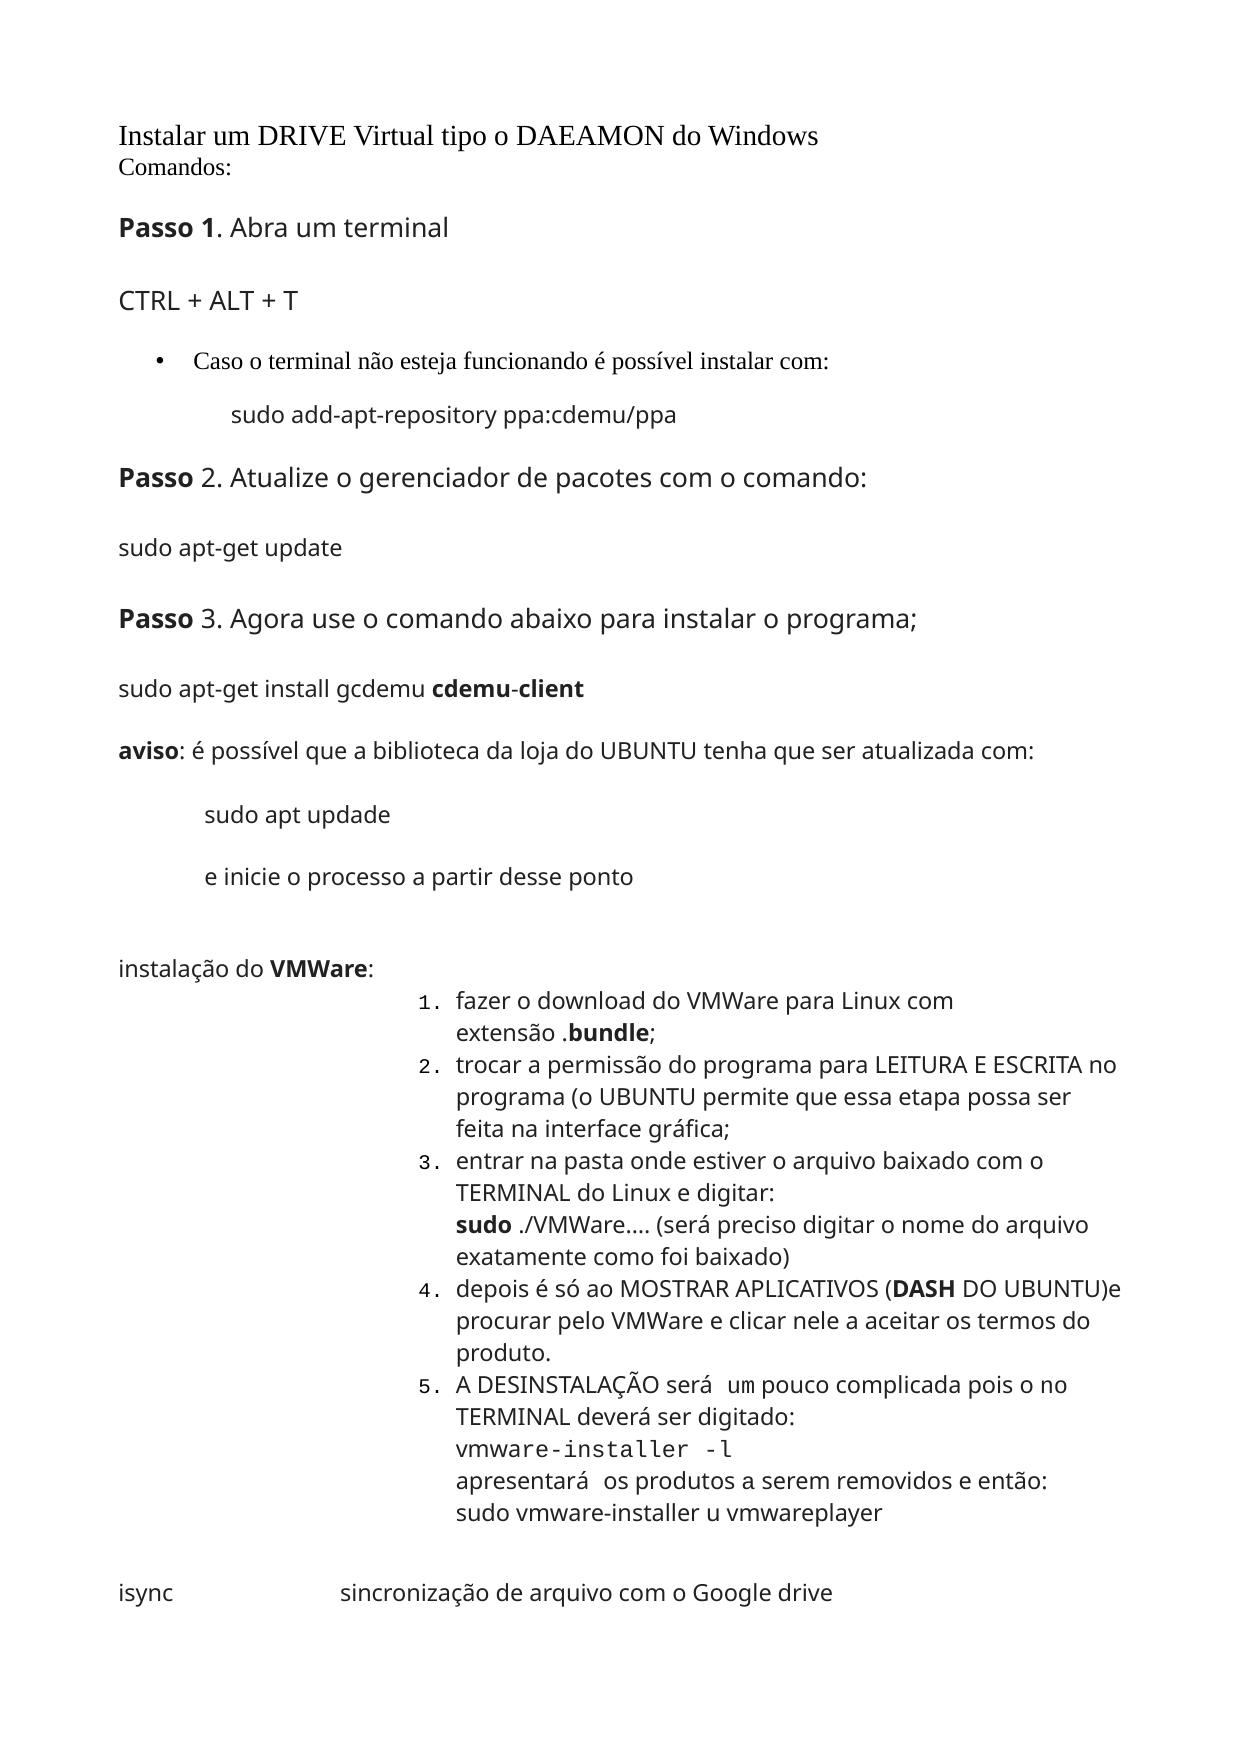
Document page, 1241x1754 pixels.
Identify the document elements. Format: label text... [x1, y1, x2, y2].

list trocar a permissão do programa para LEITURA E ESCRITA no programa (o UBUNTU permite que essa etapa possa ser feita na interface gráfica; [418, 1048, 1122, 1144]
text sudo apt-get update [118, 532, 1122, 564]
text Passo 1. Abra um terminal [118, 209, 1122, 245]
text CTRL + ALT + T [118, 281, 1122, 318]
text Passo 3. Agora use o comando abaixo para instalar o programa; [118, 600, 1122, 636]
list fazer o download do VMWare para Linux com extensão .bundle; [418, 984, 1122, 1048]
list sudo ./VMWare…. (será preciso digitar o nome do arquivo exatamente como foi baixado) [418, 1208, 1122, 1272]
list A DESINSTALAÇÃO será um pouco complicada pois o no TERMINAL deverá ser digitado: [418, 1368, 1122, 1432]
list apresentará os produtos a serem removidos e então: [418, 1464, 1122, 1497]
list depois é só ao MOSTRAR APLICATIVOS (DASH DO UBUNTU)e procurar pelo VMWare e clicar nele a aceitar os termos do produto. [418, 1272, 1122, 1368]
text isync sincronização de arquivo com o Google drive [118, 1576, 1122, 1608]
list sudo add-apt-repository ppa:cdemu/ppa [193, 399, 1122, 431]
text sudo apt-get install gcdemu cdemu-client [118, 672, 1122, 704]
text Passo 2. Atualize o gerenciador de pacotes com o comando: [118, 459, 1122, 496]
text e inicie o processo a partir desse ponto [118, 860, 1122, 892]
list Caso o terminal não esteja funcionando é possível instalar com: [156, 346, 1122, 375]
list entrar na pasta onde estiver o arquivo baixado com o TERMINAL do Linux e digitar: [418, 1144, 1122, 1208]
list vmware-installer -l [418, 1432, 1122, 1464]
text aviso: é possível que a biblioteca da loja do UBUNTU tenha que ser atualizada com: [118, 734, 1122, 766]
text instalação do VMWare: [118, 952, 1122, 984]
text Comandos: [118, 152, 1122, 180]
text sudo apt updade [118, 798, 1122, 830]
list sudo vmware-installer u vmwareplayer [418, 1497, 1122, 1529]
text Instalar um DRIVE Virtual tipo o DAEAMON do Windows [118, 118, 1122, 152]
